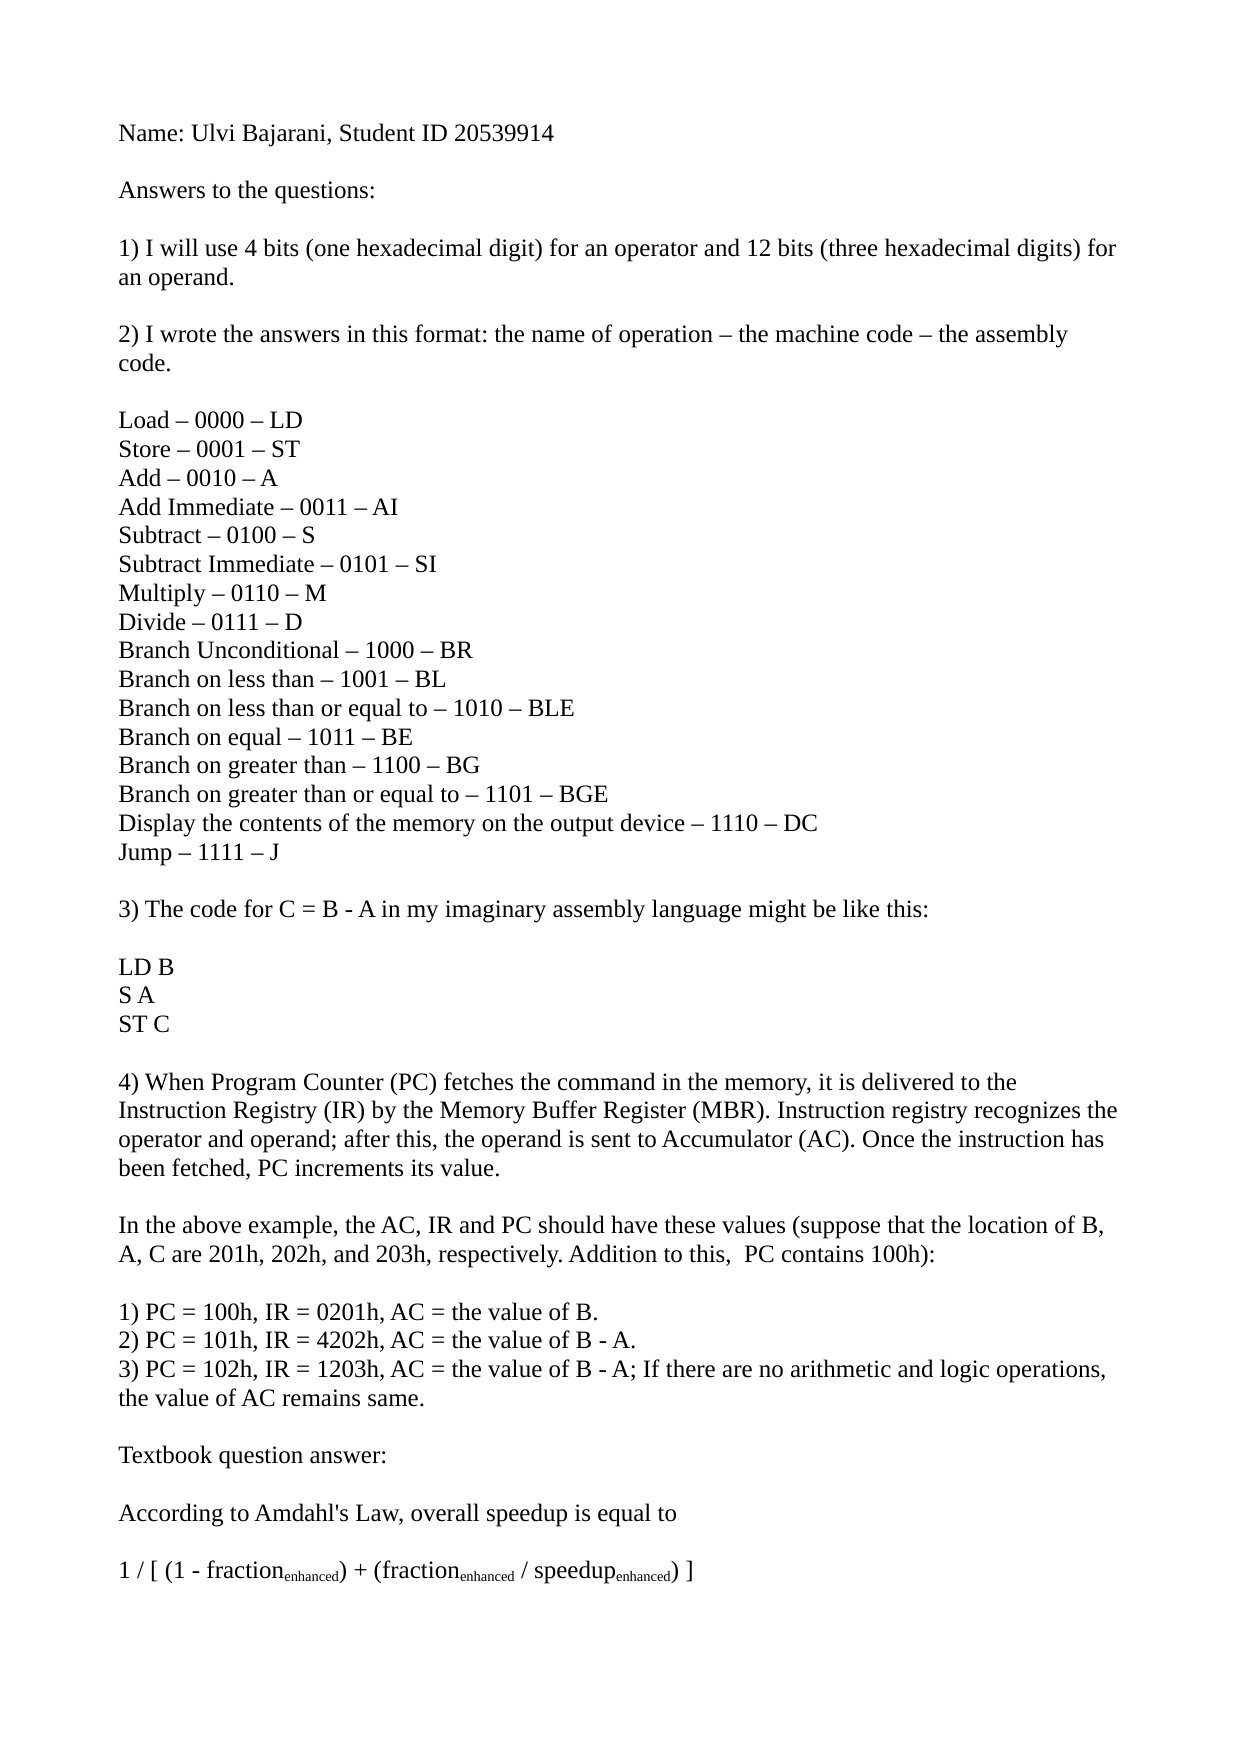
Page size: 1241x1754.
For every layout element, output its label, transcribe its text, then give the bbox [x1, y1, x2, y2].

text According to Amdahl's Law, overall speedup is equal to [118, 1498, 1122, 1527]
text 3) The code for C = B - A in my imaginary assembly language might be like this: [118, 894, 1122, 923]
text LD B [118, 952, 1122, 981]
text Subtract Immediate – 0101 – SI [118, 549, 1122, 578]
text ST C [118, 1009, 1122, 1038]
text S A [118, 981, 1122, 1009]
text Add Immediate – 0011 – AI [118, 492, 1122, 521]
text Load – 0000 – LD [118, 406, 1122, 434]
text 4) When Program Counter (PC) fetches the command in the memory, it is delivered to the Instruction Registry (IR) by the Memory Buffer Register (MBR). Instruction registry recognizes the operator and operand; after this, the operand is sent to Accumulator (AC). Once the instruction has been fetched, PC increments its value. [118, 1067, 1122, 1182]
text Branch on less than – 1001 – BL [118, 664, 1122, 693]
text 1 / [ (1 - fractionenhanced) + (fractionenhanced / speedupenhanced) ] [118, 1556, 1122, 1584]
text 1) I will use 4 bits (one hexadecimal digit) for an operator and 12 bits (three hexadecimal digits) for an operand. [118, 233, 1122, 291]
text Subtract – 0100 – S [118, 521, 1122, 549]
text 1) PC = 100h, IR = 0201h, AC = the value of B. [118, 1297, 1122, 1326]
text Branch on equal – 1011 – BE [118, 722, 1122, 751]
text 3) PC = 102h, IR = 1203h, AC = the value of B - A; If there are no arithmetic and logic operations, the value of AC remains same. [118, 1354, 1122, 1412]
text Divide – 0111 – D [118, 607, 1122, 636]
text In the above example, the AC, IR and PC should have these values (suppose that the location of B, A, C are 201h, 202h, and 203h, respectively. Addition to this, PC contains 100h): [118, 1211, 1122, 1268]
text Answers to the questions: [118, 176, 1122, 204]
text Textbook question answer: [118, 1441, 1122, 1469]
text Branch on greater than or equal to – 1101 – BGE [118, 779, 1122, 808]
text Branch on greater than – 1100 – BG [118, 751, 1122, 779]
text 2) PC = 101h, IR = 4202h, AC = the value of B - A. [118, 1326, 1122, 1354]
text Display the contents of the memory on the output device – 1110 – DC [118, 808, 1122, 837]
text 2) I wrote the answers in this format: the name of operation – the machine code – the assembly code. [118, 319, 1122, 377]
text Store – 0001 – ST [118, 434, 1122, 463]
text Name: Ulvi Bajarani, Student ID 20539914 [118, 118, 1122, 147]
text Branch Unconditional – 1000 – BR [118, 636, 1122, 664]
text Branch on less than or equal to – 1010 – BLE [118, 693, 1122, 722]
text Jump – 1111 – J [118, 837, 1122, 866]
text Multiply – 0110 – M [118, 578, 1122, 607]
text Add – 0010 – A [118, 463, 1122, 492]
